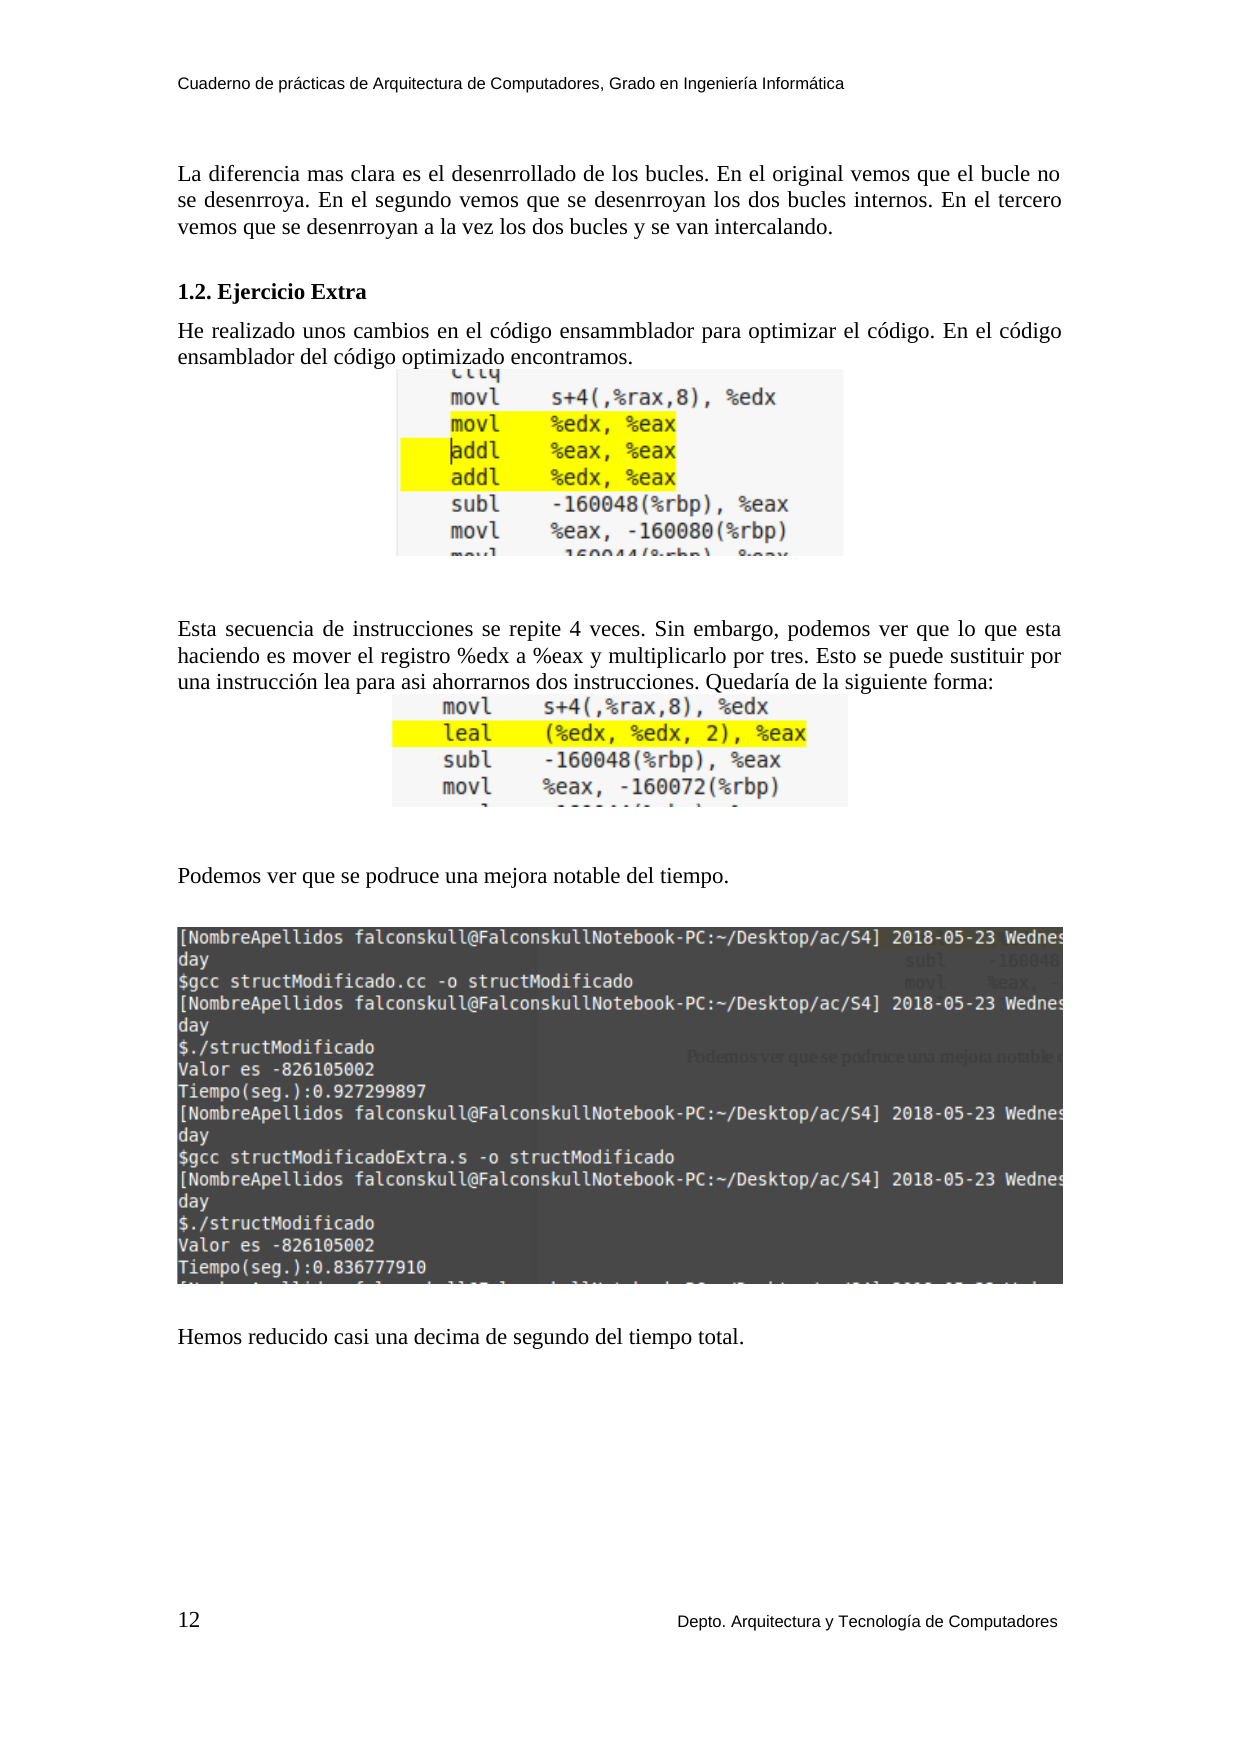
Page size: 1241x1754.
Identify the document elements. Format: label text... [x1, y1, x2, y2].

picture [396, 369, 844, 556]
list Podemos ver que se podruce una mejora notable del tiempo. [177, 862, 1063, 889]
list Hemos reducido casi una decima de segundo del tiempo total. [177, 1323, 1063, 1349]
list Esta secuencia de instrucciones se repite 4 veces. Sin embargo, podemos ver que lo que esta haciendo es mover el registro %edx a %eax y multiplicarlo por tres. Esto se puede sustituir por una instrucción lea para asi ahorrarnos dos instrucciones. Quedaría de la siguiente forma: [177, 615, 1063, 694]
picture [177, 927, 1063, 1284]
list He realizado unos cambios en el código ensammblador para optimizar el código. En el código ensamblador del código optimizado encontramos. [177, 317, 1063, 370]
list La diferencia mas clara es el desenrrollado de los bucles. En el original vemos que el bucle no se desenrroya. En el segundo vemos que se desenrroyan los dos bucles internos. En el tercero vemos que se desenrroyan a la vez los dos bucles y se van intercalando. [177, 160, 1063, 239]
text 1.2. Ejercicio Extra [177, 278, 1063, 304]
picture [392, 694, 849, 807]
